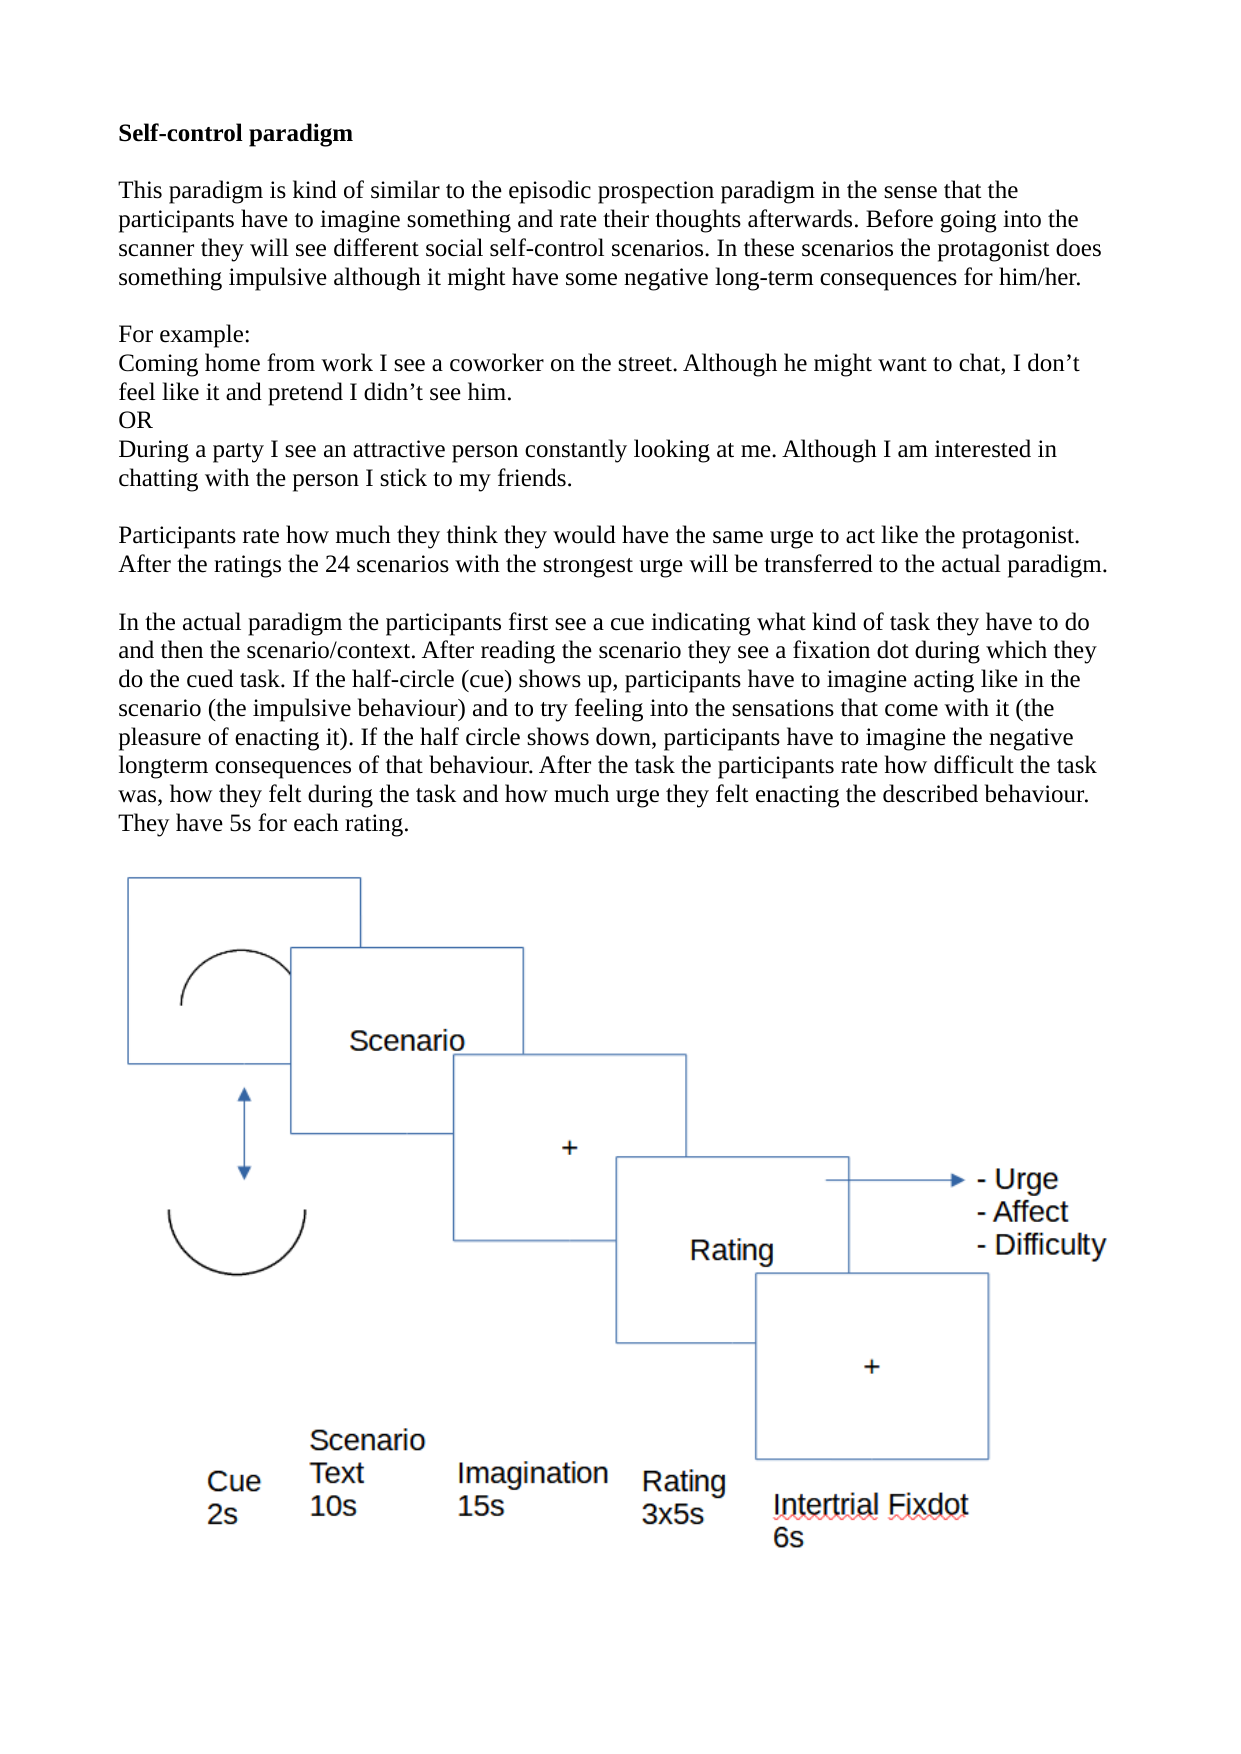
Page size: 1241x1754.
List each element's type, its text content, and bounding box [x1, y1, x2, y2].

text In the actual paradigm the participants first see a cue indicating what kind of task they have to do and then the scenario/context. After reading the scenario they see a fixation dot during which they do the cued task. If the half-circle (cue) shows up, participants have to imagine acting like in the scenario (the impulsive behaviour) and to try feeling into the sensations that come with it (the pleasure of enacting it). If the half circle shows down, participants have to imagine the negative longterm consequences of that behaviour. After the task the participants rate how difficult the task was, how they felt during the task and how much urge they felt enacting the described behaviour. They have 5s for each rating. [118, 607, 1122, 837]
text For example: [118, 319, 1122, 348]
text Participants rate how much they think they would have the same urge to act like the protagonist. After the ratings the 24 scenarios with the strongest urge will be transferred to the actual paradigm. [118, 521, 1122, 578]
text During a party I see an attractive person constantly looking at me. Although I am interested in chatting with the person I stick to my friends. [118, 434, 1122, 492]
text Coming home from work I see a coworker on the street. Although he might want to chat, I don’t feel like it and pretend I didn’t see him. [118, 348, 1122, 406]
text Self-control paradigm [118, 118, 1122, 147]
text OR [118, 406, 1122, 434]
text This paradigm is kind of similar to the episodic prospection paradigm in the sense that the participants have to imagine something and rate their thoughts afterwards. Before going into the scanner they will see different social self-control scenarios. In these scenarios the protagonist does something impulsive although it might have some negative long-term consequences for him/her. [118, 176, 1122, 291]
